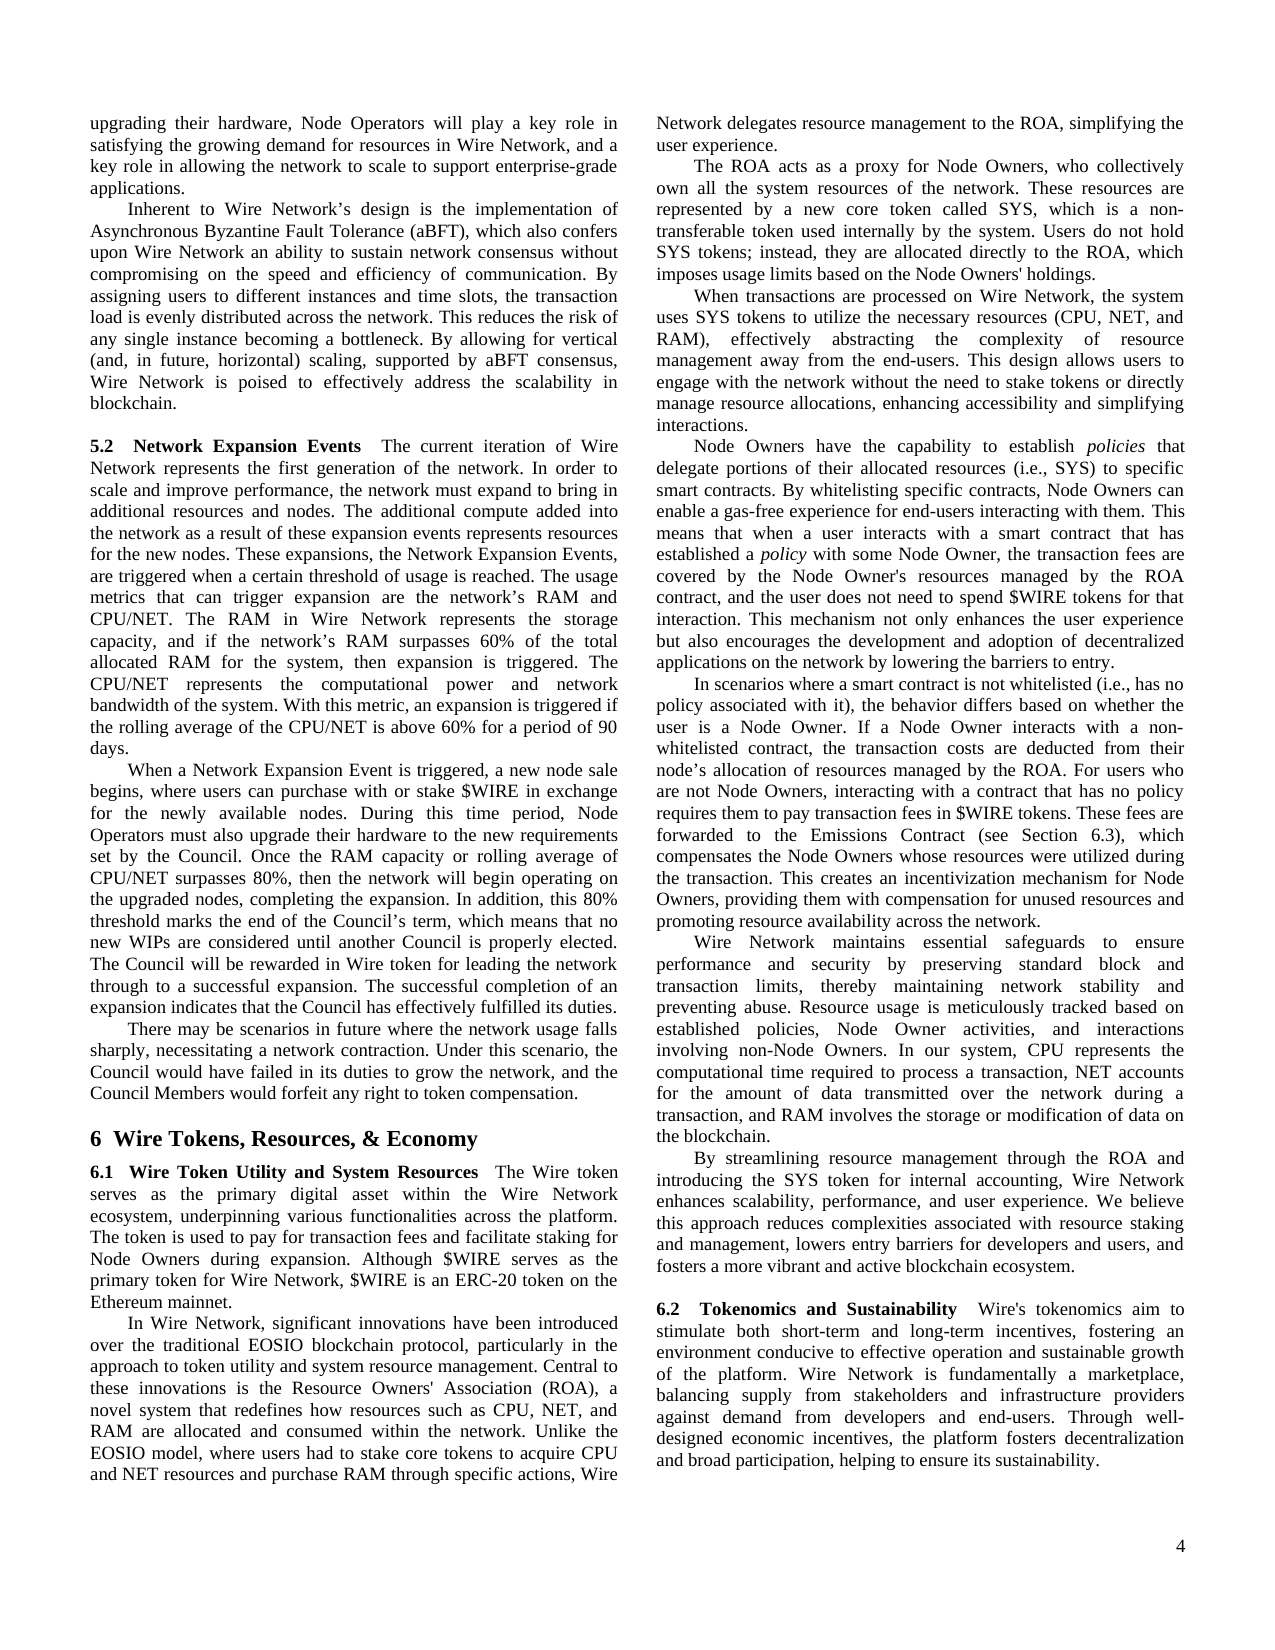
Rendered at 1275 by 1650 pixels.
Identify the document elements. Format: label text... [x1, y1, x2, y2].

text Node Owners have the capability to establish policies that delegate portions of their allocated resources (i.e., SYS) to specific smart contracts. By whitelisting specific contracts, Node Owners can enable a gas-free experience for end-users interacting with them. This means that when a user interacts with a smart contract that has established a policy with some Node Owner, the transaction fees are covered by the Node Owner's resources managed by the ROA contract, and the user does not need to spend $WIRE tokens for that interaction. This mechanism not only enhances the user experience but also encourages the development and adoption of decentralized applications on the network by lowering the barriers to entry. [656, 435, 1185, 673]
text 6.1 Wire Token Utility and System Resources The Wire token serves as the primary digital asset within the Wire Network ecosystem, underpinning various functionalities across the platform. The token is used to pay for transaction fees and facilitate staking for Node Owners during expansion. Although $WIRE serves as the primary token for Wire Network, $WIRE is an ERC-20 token on the Ethereum mainnet. [90, 1161, 619, 1312]
text When a Network Expansion Event is triggered, a new node sale begins, where users can purchase with or stake $WIRE in exchange for the newly available nodes. During this time period, Node Operators must also upgrade their hardware to the new requirements set by the Council. Once the RAM capacity or rolling average of CPU/NET surpasses 80%, then the network will begin operating on the upgraded nodes, completing the expansion. In addition, this 80% threshold marks the end of the Council’s term, which means that no new WIPs are considered until another Council is properly elected. The Council will be rewarded in Wire token for leading the network through to a successful expansion. The successful completion of an expansion indicates that the Council has effectively fulfilled its duties. [90, 759, 619, 1018]
text 6 Wire Tokens, Resources, & Economy [90, 1125, 619, 1152]
text 6.2 Tokenomics and Sustainability Wire's tokenomics aim to stimulate both short-term and long-term incentives, fostering an environment conducive to effective operation and sustainable growth of the platform. Wire Network is fundamentally a marketplace, balancing supply from stakeholders and infrastructure providers against demand from developers and end-users. Through well-designed economic incentives, the platform fosters decentralization and broad participation, helping to ensure its sustainability. [656, 1298, 1185, 1470]
text Wire Network maintains essential safeguards to ensure performance and security by preserving standard block and transaction limits, thereby maintaining network stability and preventing abuse. Resource usage is meticulously tracked based on established policies, Node Owner activities, and interactions involving non-Node Owners. In our system, CPU represents the computational time required to process a transaction, NET accounts for the amount of data transmitted over the network during a transaction, and RAM involves the storage or modification of data on the blockchain. [656, 931, 1185, 1147]
text In scenarios where a smart contract is not whitelisted (i.e., has no policy associated with it), the behavior differs based on whether the user is a Node Owner. If a Node Owner interacts with a non-whitelisted contract, the transaction costs are deducted from their node’s allocation of resources managed by the ROA. For users who are not Node Owners, interacting with a contract that has no policy requires them to pay transaction fees in $WIRE tokens. These fees are forwarded to the Emissions Contract (see Section 6.3), which compensates the Node Owners whose resources were utilized during the transaction. This creates an incentivization mechanism for Node Owners, providing them with compensation for unused resources and promoting resource availability across the network. [656, 673, 1185, 931]
text When transactions are processed on Wire Network, the system uses SYS tokens to utilize the necessary resources (CPU, NET, and RAM), effectively abstracting the complexity of resource management away from the end-users. This design allows users to engage with the network without the need to stake tokens or directly manage resource allocations, enhancing accessibility and simplifying interactions. [656, 284, 1185, 435]
text 5.2 Network Expansion Events The current iteration of Wire Network represents the first generation of the network. In order to scale and improve performance, the network must expand to bring in additional resources and nodes. The additional compute added into the network as a result of these expansion events represents resources for the new nodes. These expansions, the Network Expansion Events, are triggered when a certain threshold of usage is reached. The usage metrics that can trigger expansion are the network’s RAM and CPU/NET. The RAM in Wire Network represents the storage capacity, and if the network’s RAM surpasses 60% of the total allocated RAM for the system, then expansion is triggered. The CPU/NET represents the computational power and network bandwidth of the system. With this metric, an expansion is triggered if the rolling average of the CPU/NET is above 60% for a period of 90 days. [90, 435, 619, 759]
text Network delegates resource management to the ROA, simplifying the user experience. [656, 112, 1185, 155]
text Inherent to Wire Network’s design is the implementation of Asynchronous Byzantine Fault Tolerance (aBFT), which also confers upon Wire Network an ability to sustain network consensus without compromising on the speed and efficiency of communication. By assigning users to different instances and time slots, the transaction load is evenly distributed across the network. This reduces the risk of any single instance becoming a bottleneck. By allowing for vertical (and, in future, horizontal) scaling, supported by aBFT consensus, Wire Network is poised to effectively address the scalability in blockchain. [90, 198, 619, 414]
text In Wire Network, significant innovations have been introduced over the traditional EOSIO blockchain protocol, particularly in the approach to token utility and system resource management. Central to these innovations is the Resource Owners' Association (ROA), a novel system that redefines how resources such as CPU, NET, and RAM are allocated and consumed within the network. Unlike the EOSIO model, where users had to stake core tokens to acquire CPU and NET resources and purchase RAM through specific actions, Wire [90, 1312, 619, 1485]
text The ROA acts as a proxy for Node Owners, who collectively own all the system resources of the network. These resources are represented by a new core token called SYS, which is a non-transferable token used internally by the system. Users do not hold SYS tokens; instead, they are allocated directly to the ROA, which imposes usage limits based on the Node Owners' holdings. [656, 155, 1185, 284]
text By streamlining resource management through the ROA and introducing the SYS token for internal accounting, Wire Network enhances scalability, performance, and user experience. We believe this approach reduces complexities associated with resource staking and management, lowers entry barriers for developers and users, and fosters a more vibrant and active blockchain ecosystem. [656, 1147, 1185, 1276]
text There may be scenarios in future where the network usage falls sharply, necessitating a network contraction. Under this scenario, the Council would have failed in its duties to grow the network, and the Council Members would forfeit any right to token compensation. [90, 1018, 619, 1104]
text upgrading their hardware, Node Operators will play a key role in satisfying the growing demand for resources in Wire Network, and a key role in allowing the network to scale to support enterprise-grade applications. [90, 112, 619, 198]
